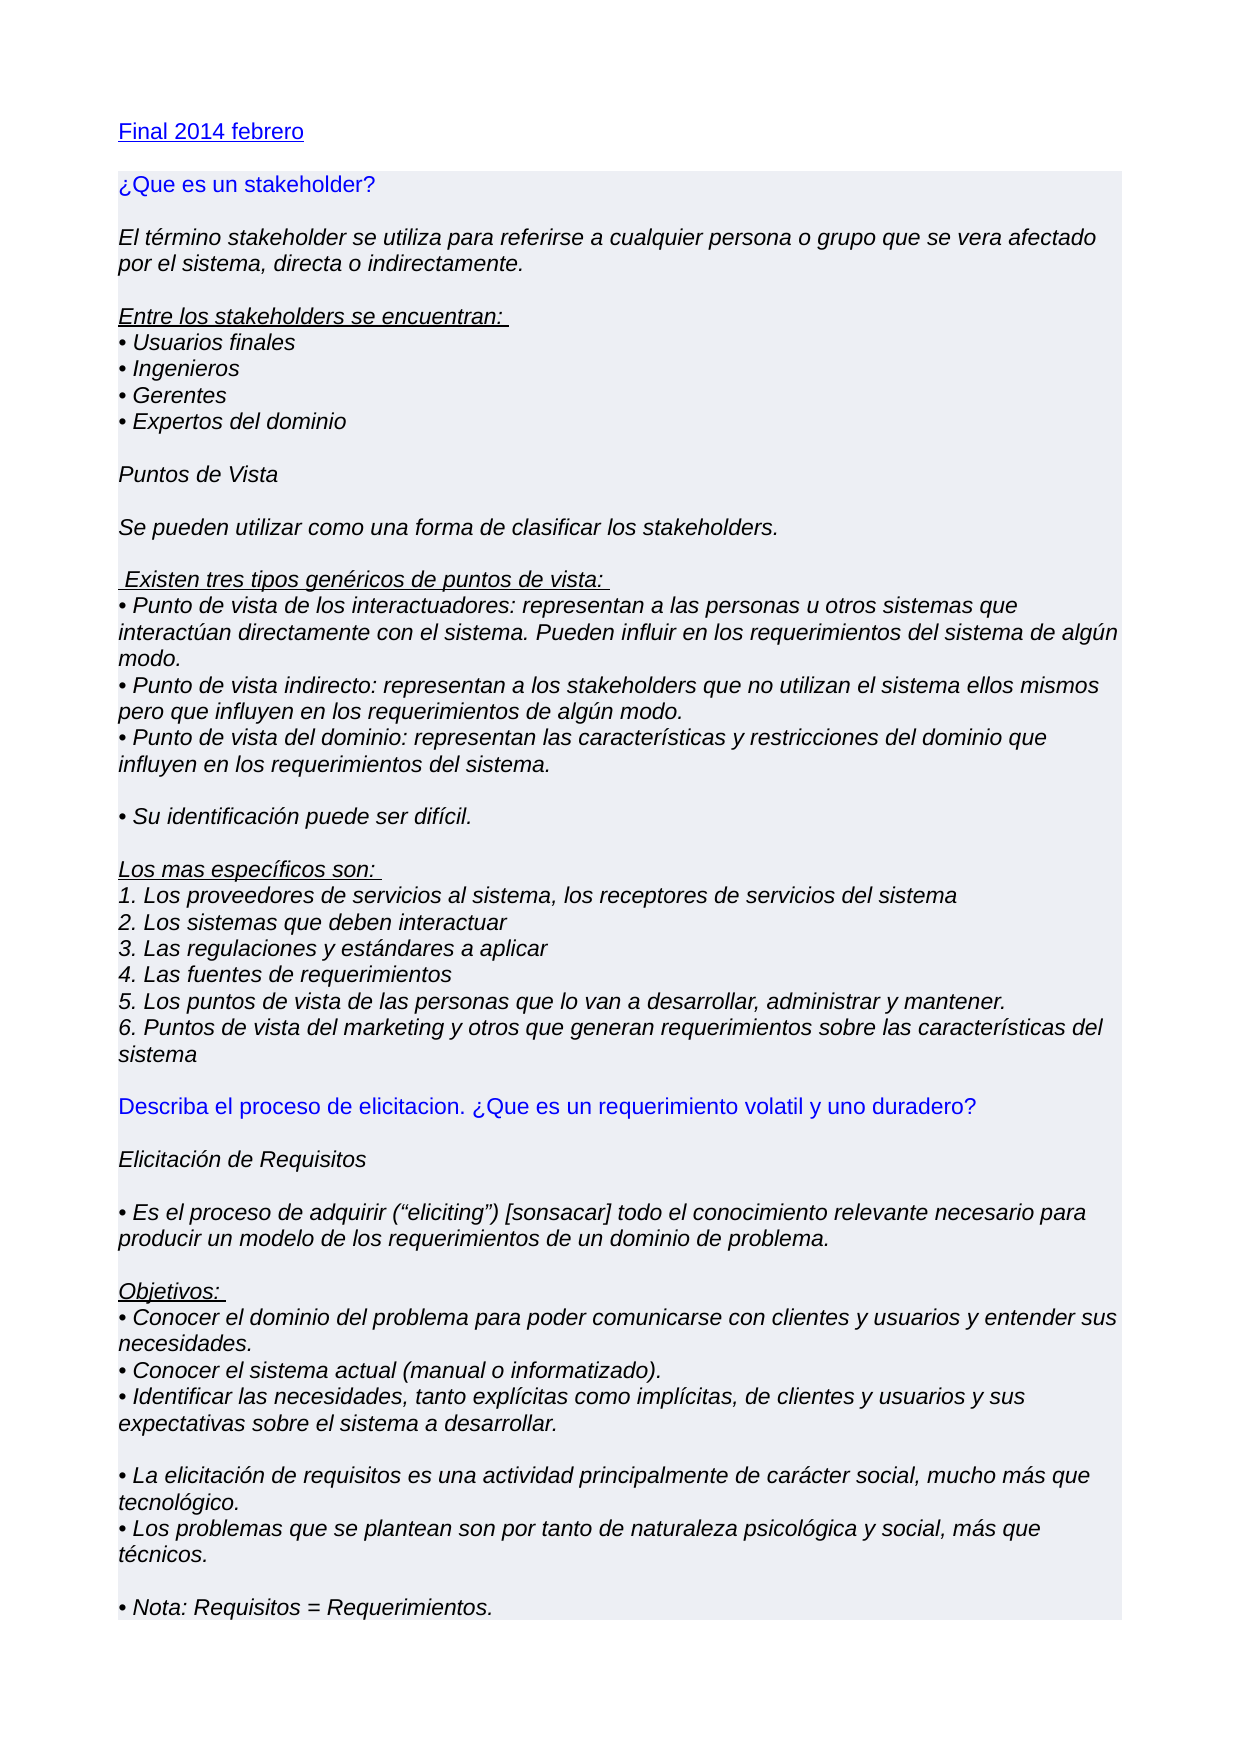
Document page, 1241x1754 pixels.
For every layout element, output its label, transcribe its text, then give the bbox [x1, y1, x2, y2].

list • Gerentes [118, 382, 1122, 408]
text Elicitación de Requisitos [118, 1146, 1122, 1172]
text • Punto de vista del dominio: representan las características y restricciones del dominio que influyen en los requerimientos del sistema. [118, 724, 1122, 777]
text • Punto de vista indirecto: representan a los stakeholders que no utilizan el sistema ellos mismos pero que influyen en los requerimientos de algún modo. [118, 672, 1122, 724]
text • Su identificación puede ser difícil. [118, 803, 1122, 830]
text 3. Las regulaciones y estándares a aplicar [118, 935, 1122, 961]
text 6. Puntos de vista del marketing y otros que generan requerimientos sobre las características del sistema [118, 1014, 1122, 1067]
text Puntos de Vista [118, 461, 1122, 487]
text Los mas específicos son: [118, 856, 1122, 882]
text • Conocer el sistema actual (manual o informatizado). [118, 1357, 1122, 1383]
list ¿Que es un stakeholder? [118, 171, 1122, 197]
list • Usuarios finales [118, 329, 1122, 355]
list Describa el proceso de elicitacion. ¿Que es un requerimiento volatil y uno duradero? [118, 1093, 1122, 1119]
text Existen tres tipos genéricos de puntos de vista: [118, 566, 1122, 592]
text Objetivos: [118, 1278, 1122, 1304]
text • Los problemas que se plantean son por tanto de naturaleza psicológica y social, más que técnicos. [118, 1515, 1122, 1568]
list • Expertos del dominio [118, 408, 1122, 434]
text • Es el proceso de adquirir (“eliciting”) [sonsacar] todo el conocimiento relevante necesario para producir un modelo de los requerimientos de un dominio de problema. [118, 1199, 1122, 1251]
text • La elicitación de requisitos es una actividad principalmente de carácter social, mucho más que tecnológico. [118, 1462, 1122, 1515]
list Entre los stakeholders se encuentran: [118, 303, 1122, 329]
text • Identificar las necesidades, tanto explícitas como implícitas, de clientes y usuarios y sus expectativas sobre el sistema a desarrollar. [118, 1383, 1122, 1436]
text • Conocer el dominio del problema para poder comunicarse con clientes y usuarios y entender sus necesidades. [118, 1304, 1122, 1357]
list El término stakeholder se utiliza para referirse a cualquier persona o grupo que se vera afectado por el sistema, directa o indirectamente. [118, 223, 1122, 276]
text • Nota: Requisitos = Requerimientos. [118, 1594, 1122, 1620]
text 5. Los puntos de vista de las personas que lo van a desarrollar, administrar y mantener. [118, 988, 1122, 1014]
text 2. Los sistemas que deben interactuar [118, 909, 1122, 935]
text • Punto de vista de los interactuadores: representan a las personas u otros sistemas que interactúan directamente con el sistema. Pueden influir en los requerimientos del sistema de algún modo. [118, 592, 1122, 672]
text 4. Las fuentes de requerimientos [118, 961, 1122, 988]
text Final 2014 febrero [118, 118, 1122, 144]
text 1. Los proveedores de servicios al sistema, los receptores de servicios del sistema [118, 882, 1122, 909]
text Se pueden utilizar como una forma de clasificar los stakeholders. [118, 513, 1122, 540]
list • Ingenieros [118, 355, 1122, 382]
